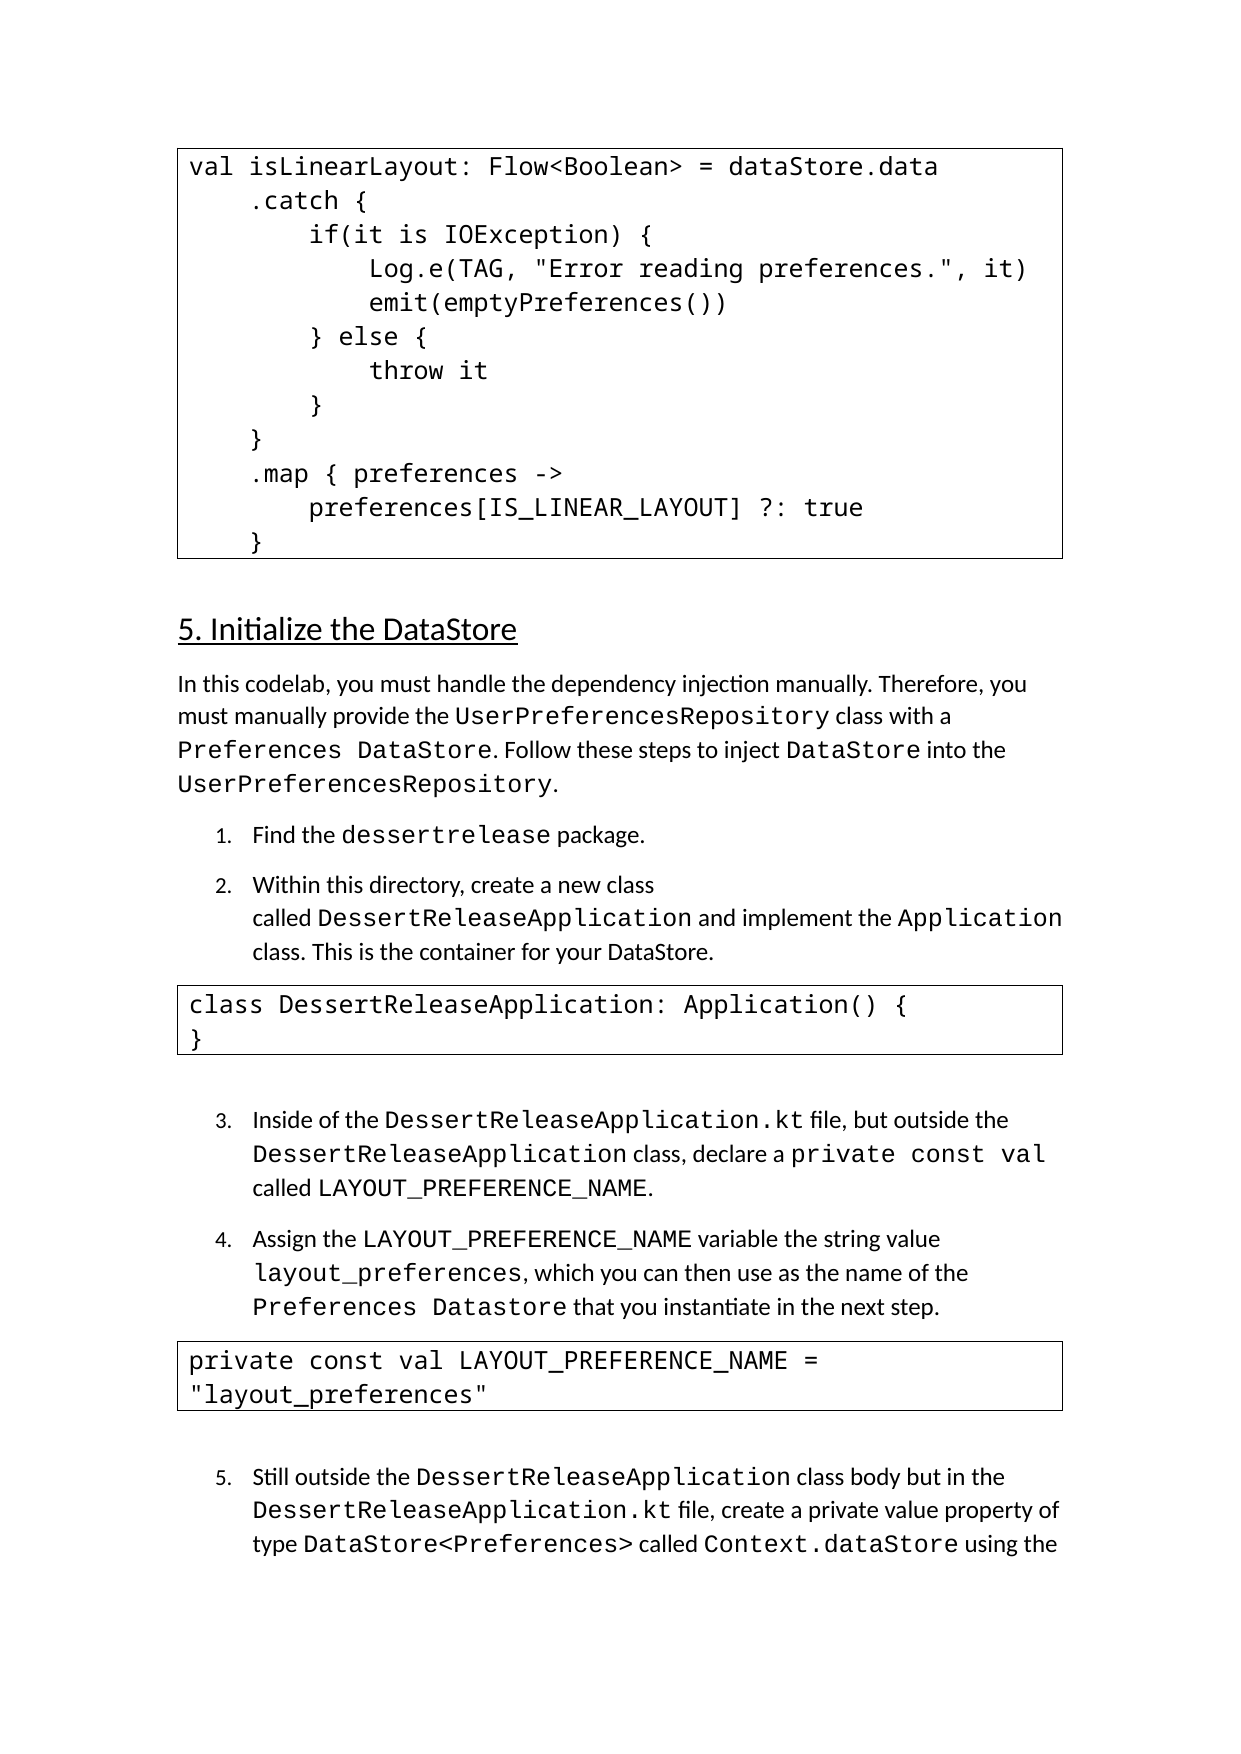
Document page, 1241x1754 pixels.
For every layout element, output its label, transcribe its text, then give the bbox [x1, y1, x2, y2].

table_header class DessertReleaseApplication: Application() { } [178, 986, 1062, 1054]
text 5. Initialize the DataStore [177, 608, 1063, 648]
list Assign the LAYOUT_PREFERENCE_NAME variable the string value layout_preferences, which you can then use as the name of the Preferences Datastore that you instantiate in the next step. [215, 1223, 1063, 1322]
table_header private const val LAYOUT_PREFERENCE_NAME = "layout_preferences" [178, 1342, 1062, 1410]
list Find the dessertrelease package. [215, 819, 1063, 851]
text In this codelab, you must handle the dependency injection manually. Therefore, you must manually provide the UserPreferencesRepository class with a Preferences DataStore. Follow these steps to inject DataStore into the UserPreferencesRepository. [177, 668, 1063, 800]
list Within this directory, create a new class called DessertReleaseApplication and implement the Application class. This is the container for your DataStore. [215, 869, 1063, 966]
list Inside of the DessertReleaseApplication.kt file, but outside the DessertReleaseApplication class, declare a private const val called LAYOUT_PREFERENCE_NAME. [215, 1105, 1063, 1204]
table_header val isLinearLayout: Flow<Boolean> = dataStore.data .catch { if(it is IOException) { Log.e(TAG, "Error reading preferences.", it) emit(emptyPreferences()) } else { throw it } } .map { preferences -> preferences[IS_LINEAR_LAYOUT] ?: true } [178, 149, 1062, 557]
list Still outside the DessertReleaseApplication class body but in the DessertReleaseApplication.kt file, create a private value property of type DataStore<Preferences> called Context.dataStore using the [215, 1461, 1063, 1560]
